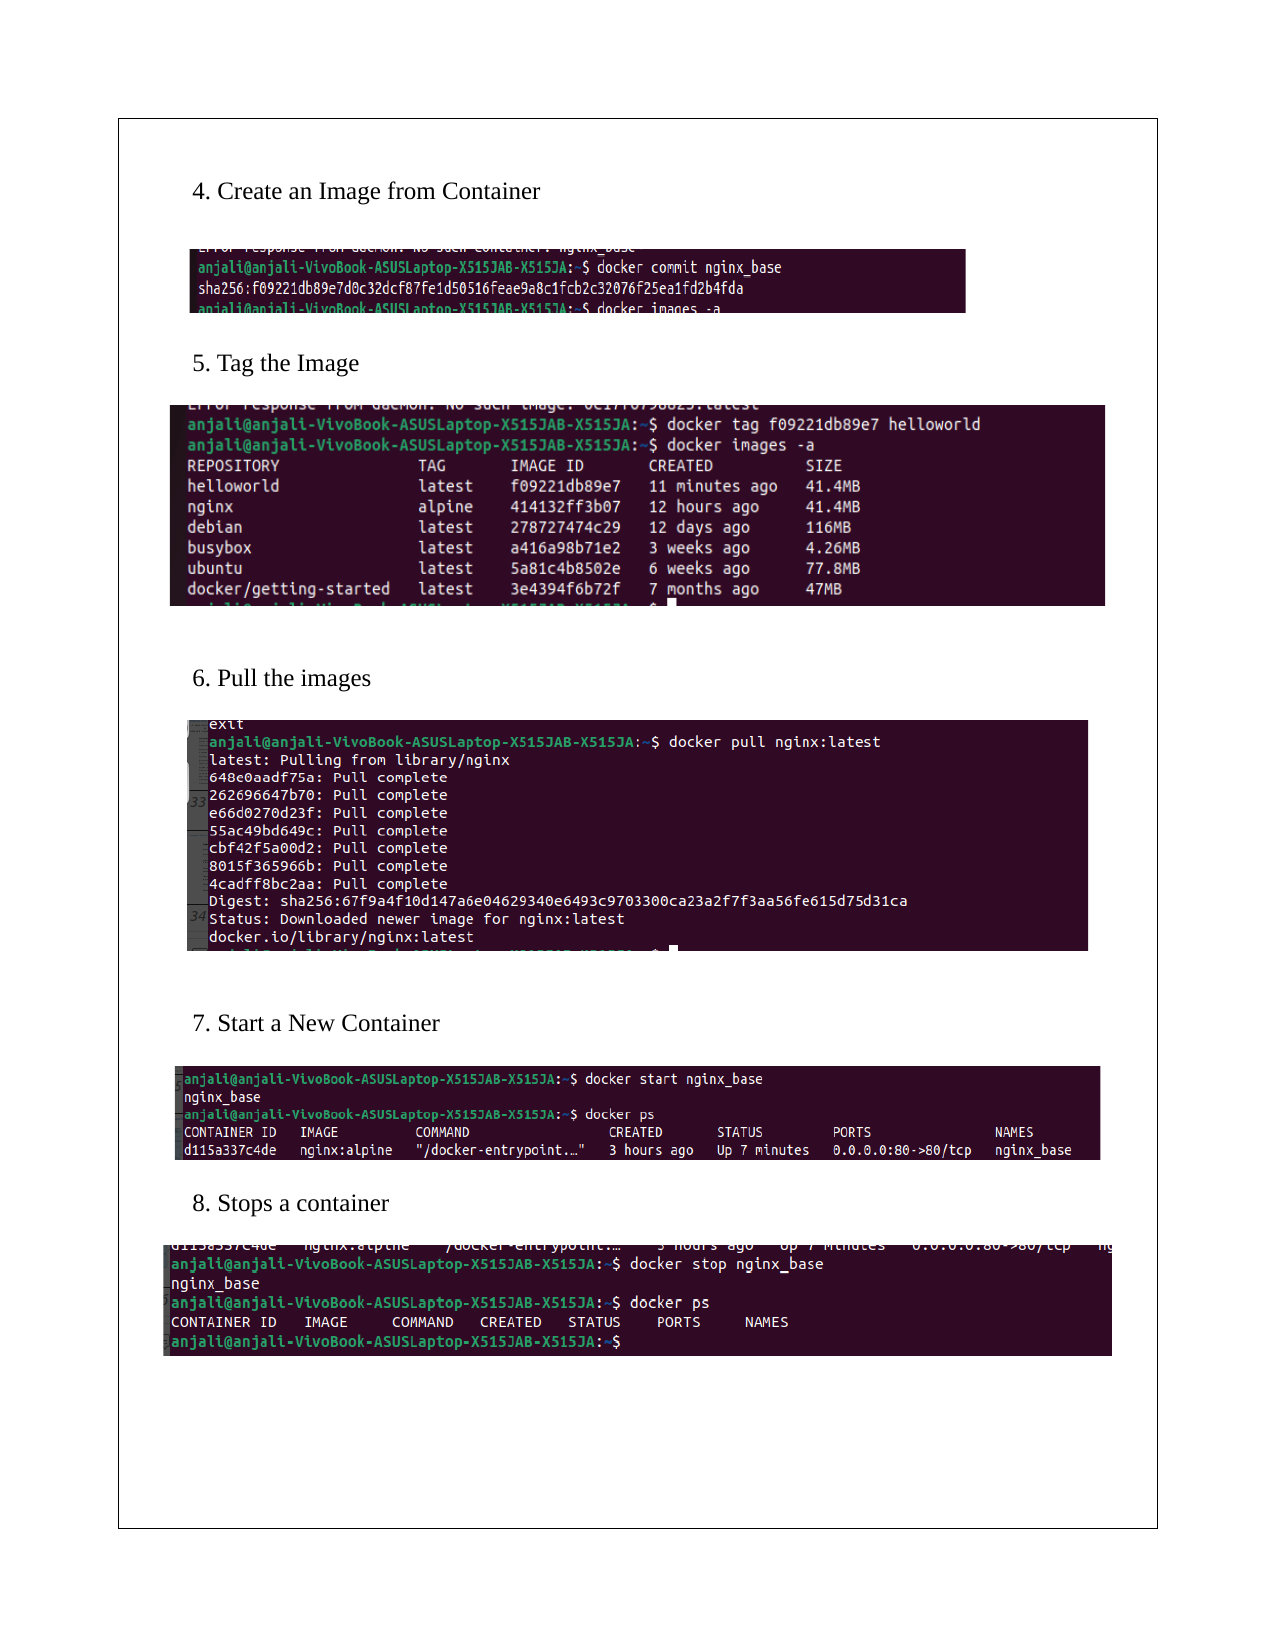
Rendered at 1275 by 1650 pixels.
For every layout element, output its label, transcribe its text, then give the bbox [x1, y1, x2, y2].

picture [163, 1245, 1112, 1356]
text 4. Create an Image from Container [119, 176, 1157, 204]
picture [189, 249, 966, 313]
text 7. Start a New Container [119, 1008, 1157, 1037]
text 8. Stops a container [119, 1188, 1157, 1217]
picture [187, 720, 1089, 951]
text 6. Pull the images [119, 663, 1157, 692]
picture [174, 1066, 1101, 1160]
text 5. Tag the Image [119, 348, 1157, 377]
picture [169, 405, 1106, 606]
